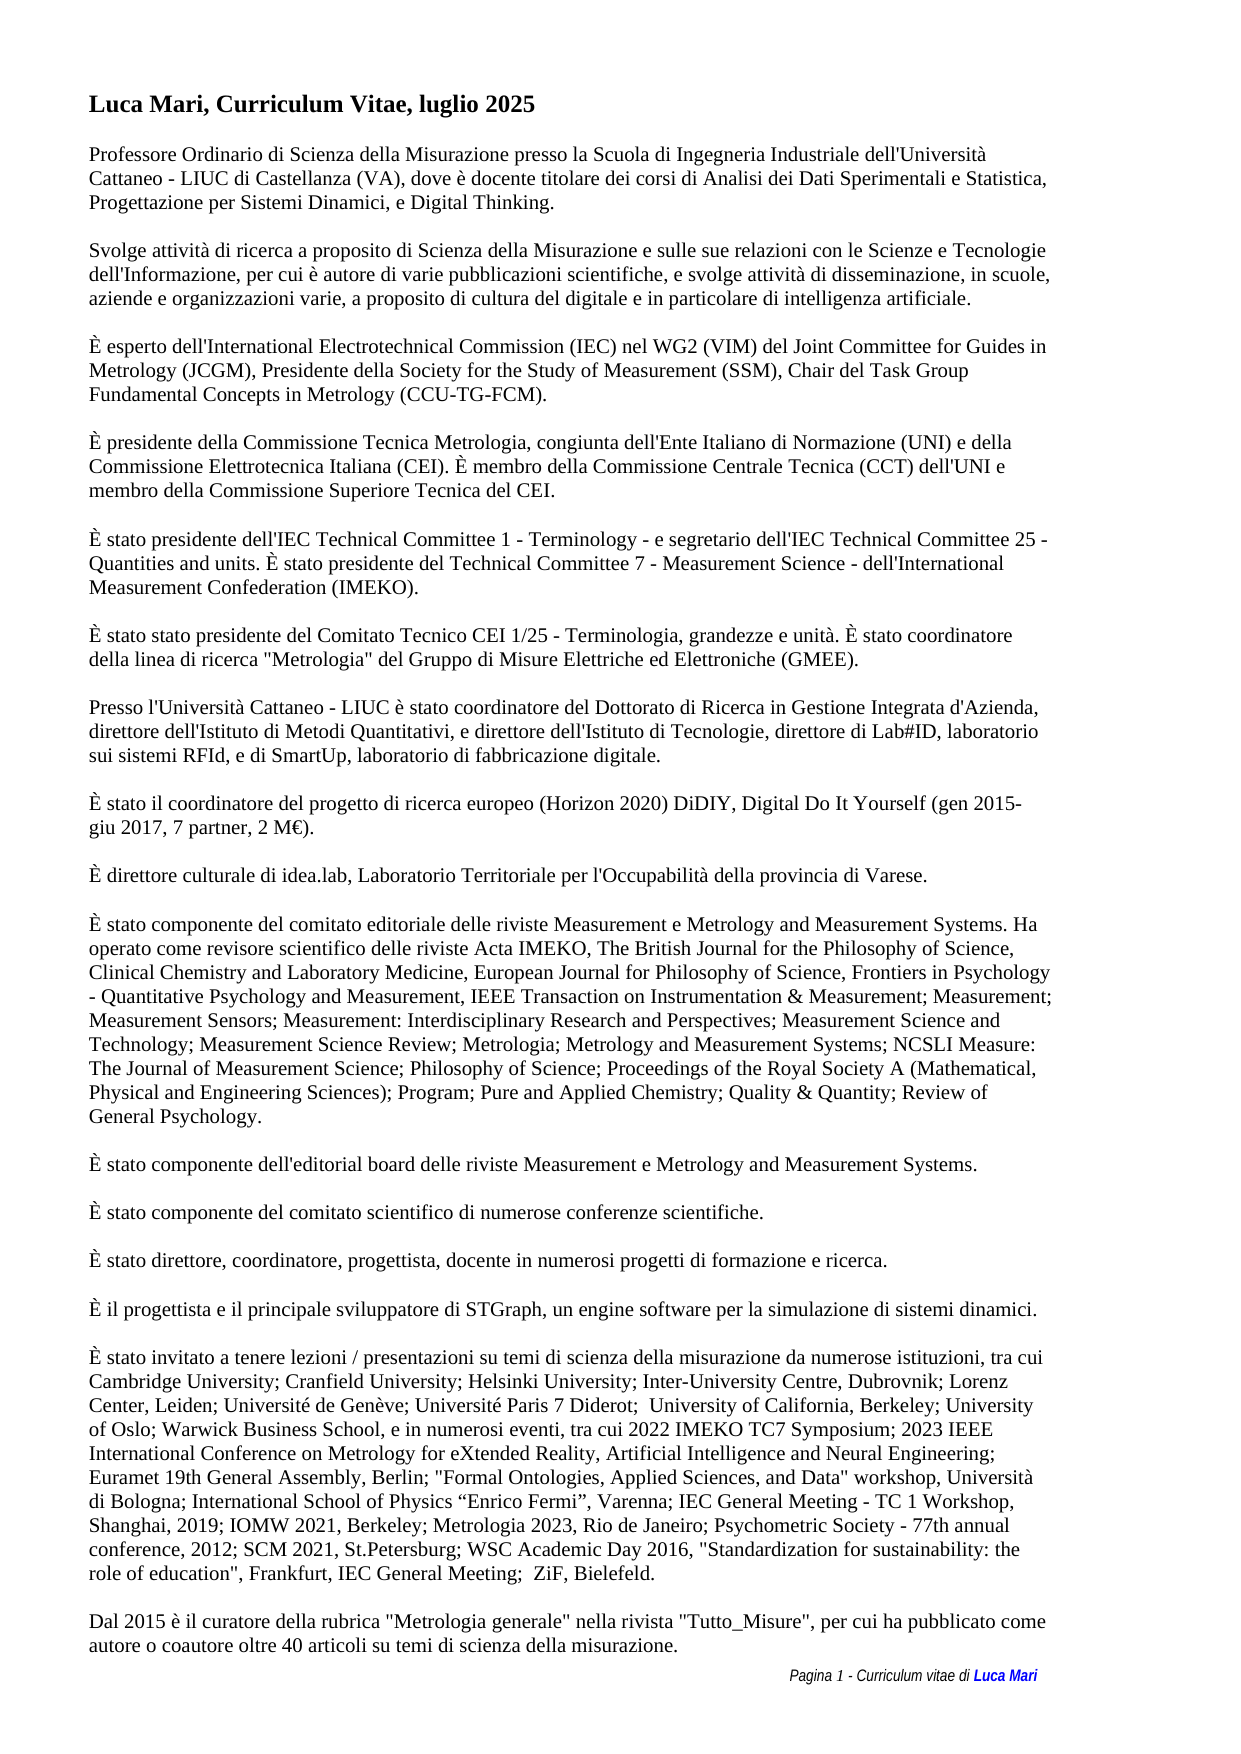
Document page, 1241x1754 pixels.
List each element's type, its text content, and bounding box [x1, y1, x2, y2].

text È stato componente del comitato scientifico di numerose conferenze scientifiche. [89, 1200, 1053, 1224]
text È stato stato presidente del Comitato Tecnico CEI 1/25 - Terminologia, grandezze e unità. È stato coordinatore della linea di ricerca "Metrologia" del Gruppo di Misure Elettriche ed Elettroniche (GMEE). [89, 623, 1053, 671]
text È stato componente dell'editorial board delle riviste Measurement e Metrology and Measurement Systems. [89, 1152, 1053, 1176]
text Presso l'Università Cattaneo - LIUC è stato coordinatore del Dottorato di Ricerca in Gestione Integrata d'Azienda, direttore dell'Istituto di Metodi Quantitativi, e direttore dell'Istituto di Tecnologie, direttore di Lab#ID, laboratorio sui sistemi RFId, e di SmartUp, laboratorio di fabbricazione digitale. [89, 695, 1053, 791]
text È direttore culturale di idea.lab, Laboratorio Territoriale per l'Occupabilità della provincia di Varese. [89, 863, 1053, 887]
text Luca Mari, Curriculum Vitae, luglio 2025 [89, 89, 1053, 117]
text È stato componente del comitato editoriale delle riviste Measurement e Metrology and Measurement Systems. Ha operato come revisore scientifico delle riviste Acta IMEKO, The British Journal for the Philosophy of Science, Clinical Chemistry and Laboratory Medicine, European Journal for Philosophy of Science, Frontiers in Psychology - Quantitative Psychology and Measurement, IEEE Transaction on Instrumentation & Measurement; Measurement; Measurement Sensors; Measurement: Interdisciplinary Research and Perspectives; Measurement Science and Technology; Measurement Science Review; Metrologia; Metrology and Measurement Systems; NCSLI Measure: The Journal of Measurement Science; Philosophy of Science; Proceedings of the Royal Society A (Mathematical, Physical and Engineering Sciences); Program; Pure and Applied Chemistry; Quality & Quantity; Review of General Psychology. [89, 911, 1053, 1128]
text Cambridge University; Cranfield University; Helsinki University; Inter-University Centre, Dubrovnik; Lorenz Center, Leiden; Université de Genève; Université Paris 7 Diderot; University of California, Berkeley; University of Oslo; Warwick Business School, e in numerosi eventi, tra cui 2022 IMEKO TC7 Symposium; 2023 IEEE International Conference on Metrology for eXtended Reality, Artificial Intelligence and Neural Engineering; Euramet 19th General Assembly, Berlin; "Formal Ontologies, Applied Sciences, and Data" workshop, Università di Bologna; International School of Physics “Enrico Fermi”, Varenna; IEC General Meeting - TC 1 Workshop, Shanghai, 2019; IOMW 2021, Berkeley; Metrologia 2023, Rio de Janeiro; Psychometric Society - 77th annual conference, 2012; SCM 2021, St.Petersburg; WSC Academic Day 2016, "Standardization for sustainability: the role of education", Frankfurt, IEC General Meeting; ZiF, Bielefeld. [89, 1369, 1053, 1585]
text È stato presidente dell'IEC Technical Committee 1 - Terminology - e segretario dell'IEC Technical Committee 25 - Quantities and units. È stato presidente del Technical Committee 7 - Measurement Science - dell'International Measurement Confederation (IMEKO). [89, 526, 1053, 599]
text È stato direttore, coordinatore, progettista, docente in numerosi progetti di formazione e ricerca. [89, 1248, 1053, 1272]
text È esperto dell'International Electrotechnical Commission (IEC) nel WG2 (VIM) del Joint Committee for Guides in Metrology (JCGM), Presidente della Society for the Study of Measurement (SSM), Chair del Task Group Fundamental Concepts in Metrology (CCU-TG-FCM). [89, 334, 1053, 406]
text È presidente della Commissione Tecnica Metrologia, congiunta dell'Ente Italiano di Normazione (UNI) e della Commissione Elettrotecnica Italiana (CEI). È membro della Commissione Centrale Tecnica (CCT) dell'UNI e membro della Commissione Superiore Tecnica del CEI. [89, 430, 1053, 502]
text È stato invitato a tenere lezioni / presentazioni su temi di scienza della misurazione da numerose istituzioni, tra cui [89, 1344, 1053, 1369]
text È il progettista e il principale sviluppatore di STGraph, un engine software per la simulazione di sistemi dinamici. [89, 1296, 1053, 1321]
text Professore Ordinario di Scienza della Misurazione presso la Scuola di Ingegneria Industriale dell'Università Cattaneo - LIUC di Castellanza (VA), dove è docente titolare dei corsi di Analisi dei Dati Sperimentali e Statistica, Progettazione per Sistemi Dinamici, e Digital Thinking. [89, 141, 1053, 214]
text Svolge attività di ricerca a proposito di Scienza della Misurazione e sulle sue relazioni con le Scienze e Tecnologie dell'Informazione, per cui è autore di varie pubblicazioni scientifiche, e svolge attività di disseminazione, in scuole, aziende e organizzazioni varie, a proposito di cultura del digitale e in particolare di intelligenza artificiale. [89, 238, 1053, 310]
text Dal 2015 è il curatore della rubrica "Metrologia generale" nella rivista "Tutto_Misure", per cui ha pubblicato come autore o coautore oltre 40 articoli su temi di scienza della misurazione. [89, 1609, 1053, 1657]
text È stato il coordinatore del progetto di ricerca europeo (Horizon 2020) DiDIY, Digital Do It Yourself (gen 2015- giu 2017, 7 partner, 2 M€). [89, 791, 1053, 839]
